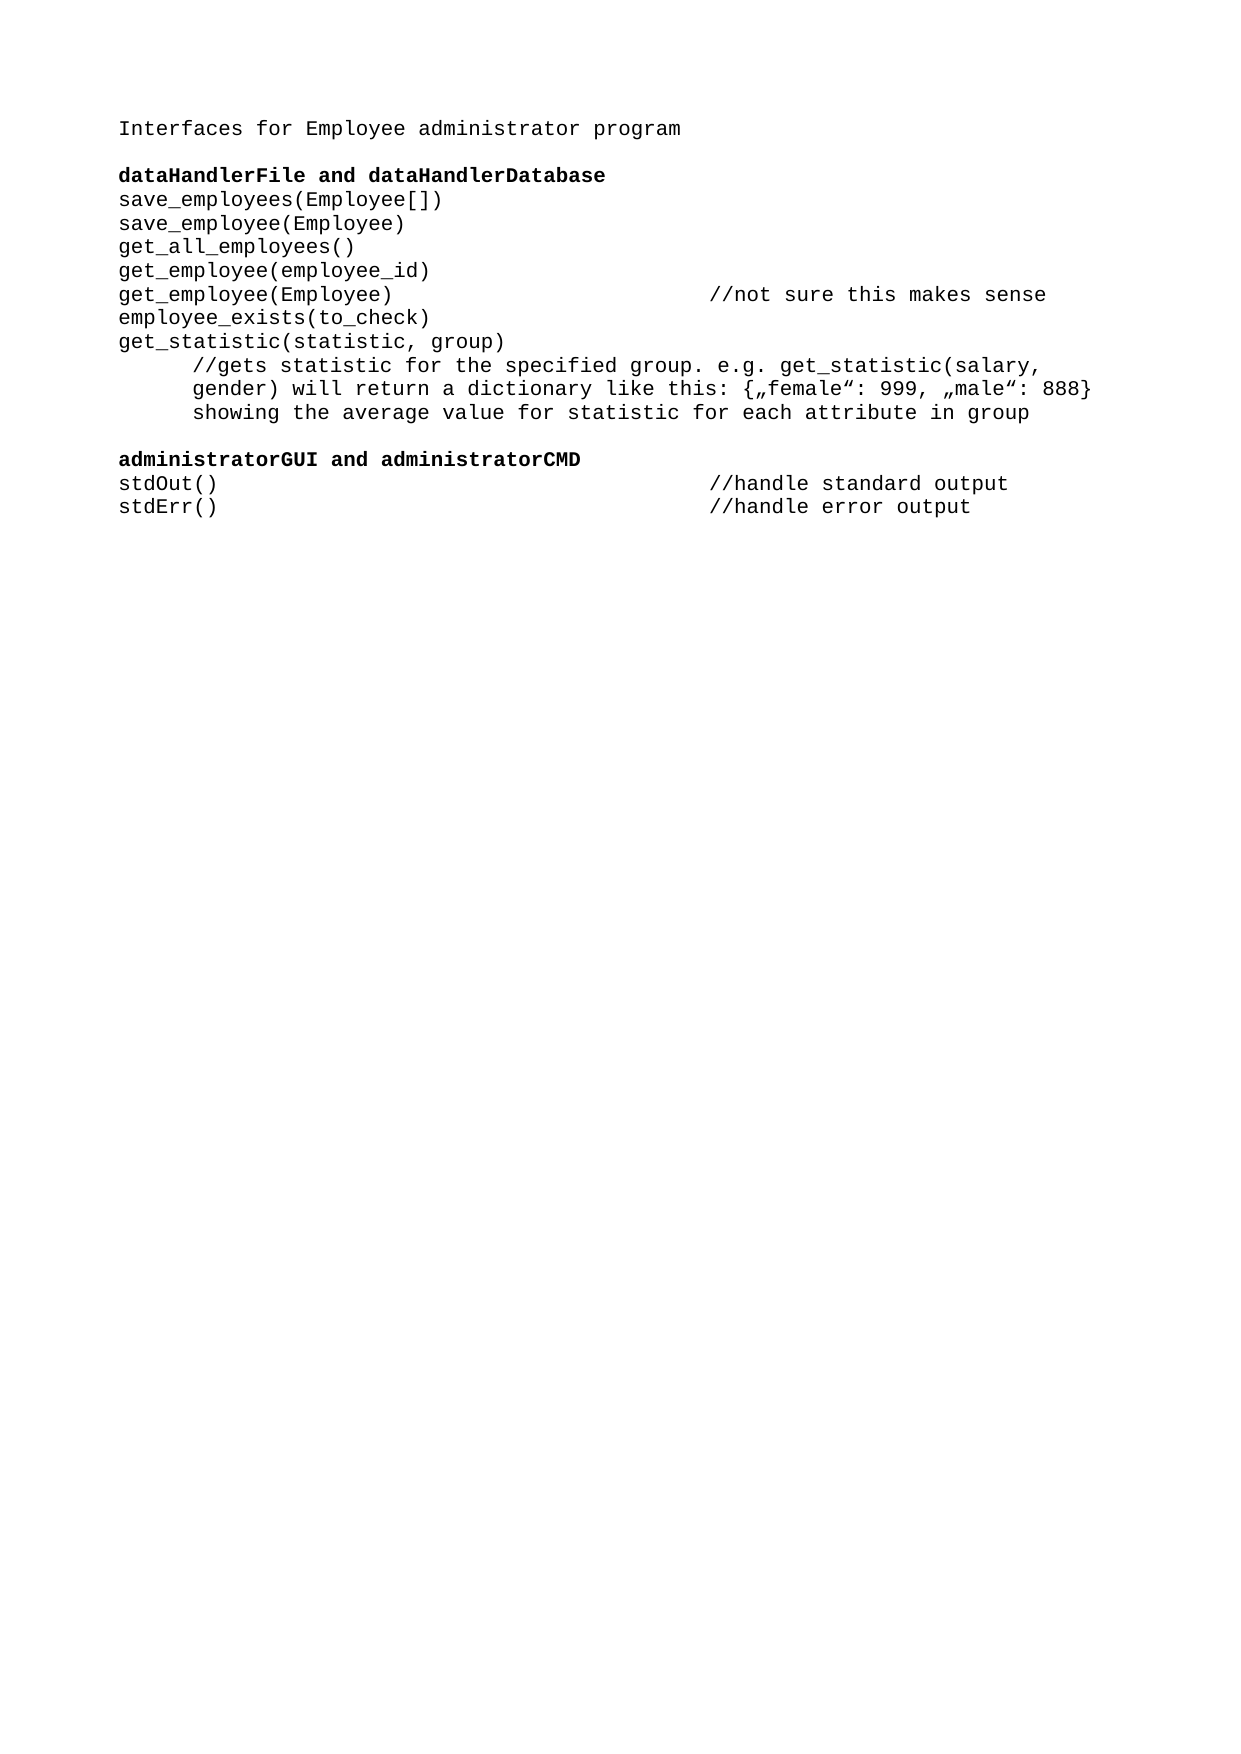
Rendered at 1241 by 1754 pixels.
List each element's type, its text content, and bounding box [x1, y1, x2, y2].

text //gets statistic for the specified group. e.g. get_statistic(salary, gender) will return a dictionary like this: {„female“: 999, „male“: 888} [118, 354, 1122, 402]
text get_employee(employee_id) [118, 260, 1122, 284]
text Interfaces for Employee administrator program [118, 118, 1122, 142]
text employee_exists(to_check) [118, 307, 1122, 331]
text save_employee(Employee) [118, 213, 1122, 236]
text stdErr() //handle error output [118, 496, 1122, 520]
text dataHandlerFile and dataHandlerDatabase [118, 165, 1122, 189]
text administratorGUI and administratorCMD [118, 449, 1122, 473]
text save_employees(Employee[]) [118, 189, 1122, 213]
text get_statistic(statistic, group) [118, 331, 1122, 354]
text stdOut() //handle standard output [118, 473, 1122, 496]
text get_employee(Employee) //not sure this makes sense [118, 284, 1122, 307]
text showing the average value for statistic for each attribute in group [118, 402, 1122, 426]
text get_all_employees() [118, 236, 1122, 260]
